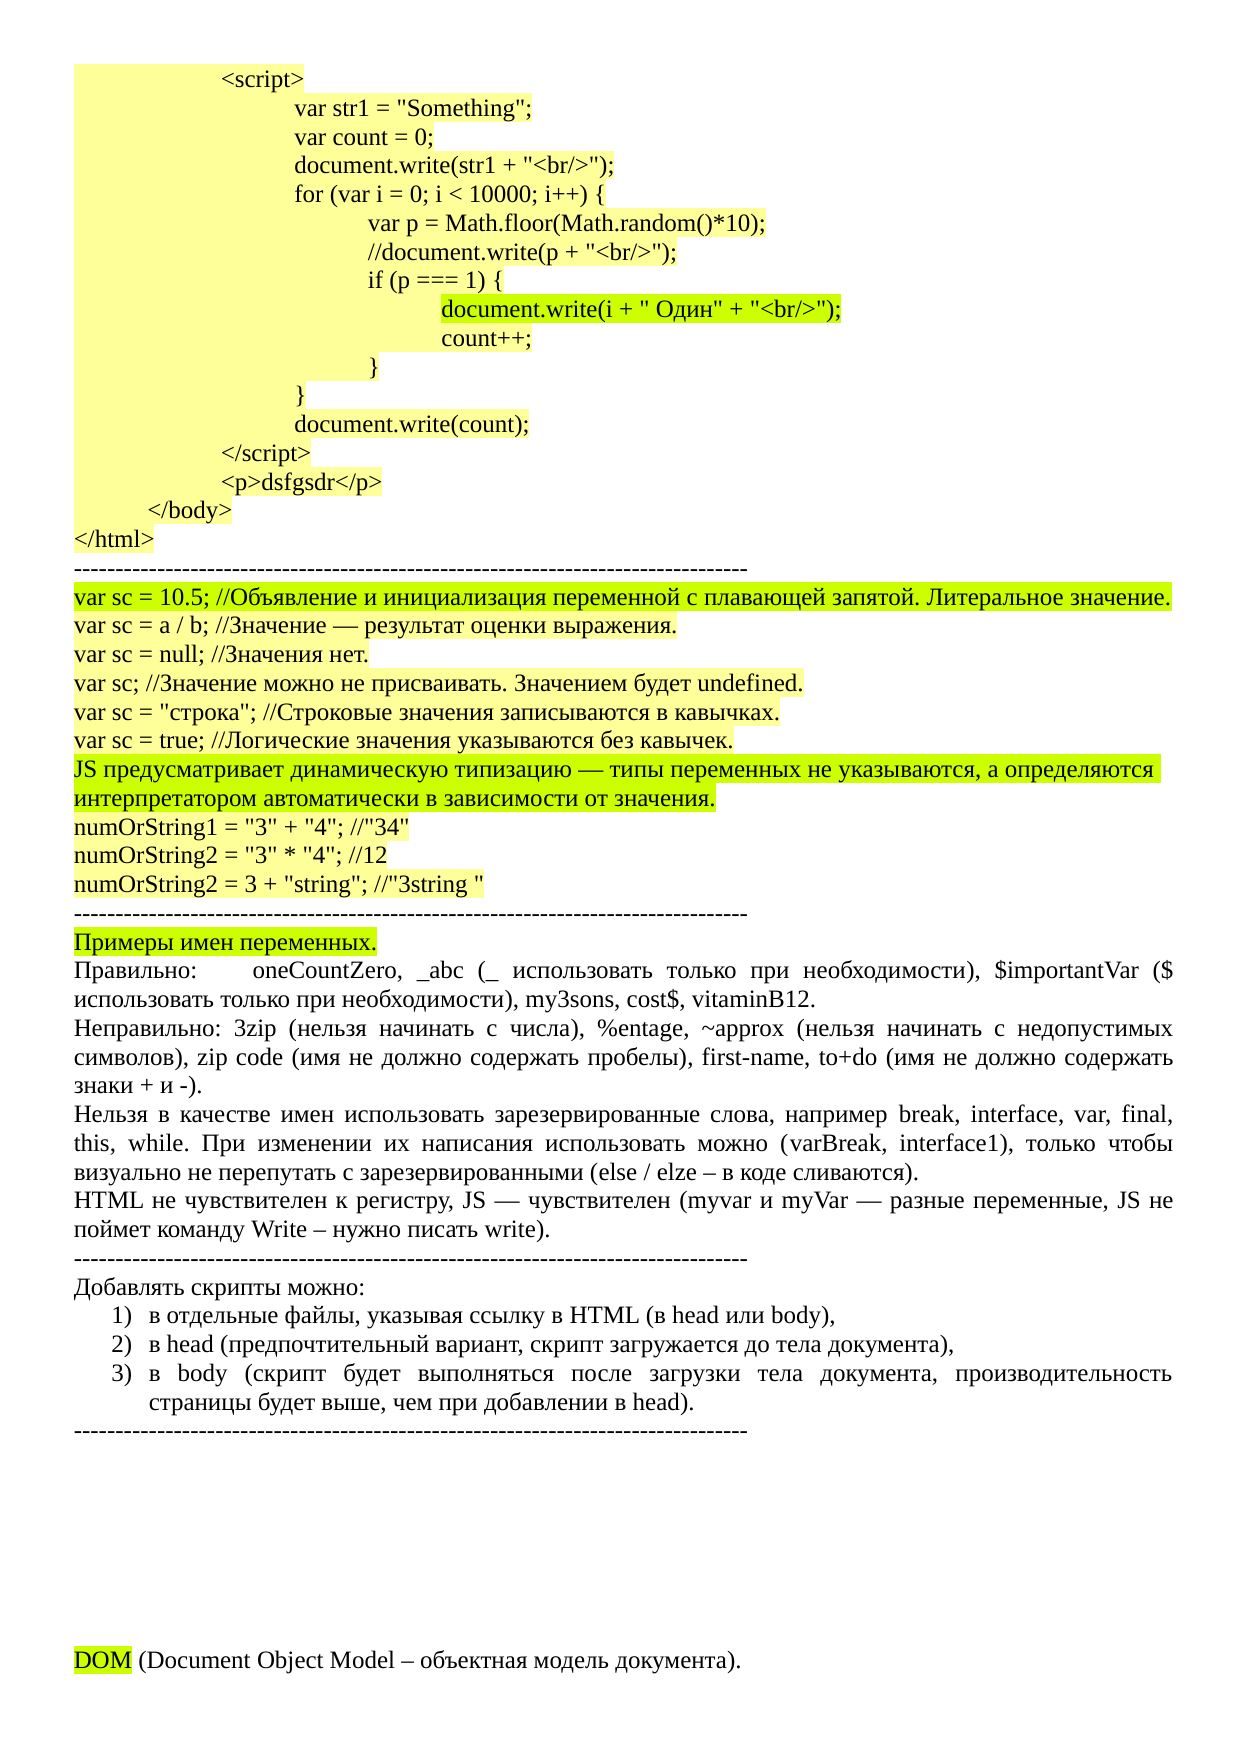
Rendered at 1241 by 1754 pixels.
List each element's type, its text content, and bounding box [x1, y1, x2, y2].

text JS предусматривает динамическую типизацию — типы переменных не указываются, а определяются интерпретатором автоматически в зависимости от значения. [73, 754, 1173, 812]
text var sc = 10.5; //Объявление и инициализация переменной с плавающей запятой. Литеральное значение. [73, 582, 1173, 611]
text count++; [73, 323, 1173, 352]
text <p>dsfgsdr</p> [73, 467, 1173, 496]
list в head (предпочтительный вариант, скрипт загружается до тела документа), [111, 1329, 1173, 1358]
text </body> [73, 496, 1173, 524]
text var sc = "строка"; //Строковые значения записываются в кавычках. [73, 697, 1173, 726]
text --------------------------------------------------------------------------------- [73, 553, 1173, 582]
text </html> [73, 524, 1173, 553]
text var sc = null; //Значения нет. [73, 639, 1173, 668]
text Правильно: oneCountZero, _abc (_ использовать только при необходимости), $importantVar ($ использовать только при необходимости), my3sons, cost$, vitaminB12. [73, 956, 1173, 1013]
text } [73, 352, 1173, 381]
list в body (скрипт будет выполняться после загрузки тела документа, производительность страницы будет выше, чем при добавлении в head). [111, 1358, 1173, 1416]
text --------------------------------------------------------------------------------- [73, 1243, 1173, 1272]
text numOrString2 = "3" * "4"; //12 [73, 841, 1173, 869]
list в отдельные файлы, указывая ссылку в HTML (в head или body), [111, 1301, 1173, 1329]
text Нельзя в качестве имен использовать зарезервированные слова, например break, interface, var, final, this, while. При изменении их написания использовать можно (varBreak, interface1), только чтобы визуально не перепутать с зарезервированными (else / elze – в коде сливаются). [73, 1099, 1173, 1186]
text document.write(str1 + "<br/>"); [73, 151, 1173, 179]
text } [73, 381, 1173, 409]
text DOM (Document Object Model – объектная модель документа). [73, 1646, 1173, 1674]
text Добавлять скрипты можно: [73, 1272, 1173, 1301]
text numOrString2 = 3 + "string"; //"3string " [73, 869, 1173, 898]
text var sc; //Значение можно не присваивать. Значением будет undefined. [73, 668, 1173, 697]
text document.write(i + " Один" + "<br/>"); [73, 294, 1173, 323]
text --------------------------------------------------------------------------------- [73, 898, 1173, 927]
text document.write(count); [73, 409, 1173, 438]
text var str1 = "Something"; [73, 93, 1173, 122]
text HTML не чувствителен к регистру, JS — чувствителен (myvar и myVar — разные переменные, JS не поймет команду Write – нужно писать write). [73, 1186, 1173, 1243]
text var p = Math.floor(Math.random()*10); [73, 208, 1173, 237]
text //document.write(p + "<br/>"); [73, 237, 1173, 266]
text --------------------------------------------------------------------------------- [73, 1416, 1173, 1444]
text var sc = true; //Логические значения указываются без кавычек. [73, 726, 1173, 754]
text var count = 0; [73, 122, 1173, 151]
text Неправильно: 3zip (нельзя начинать с числа), %entage, ~approx (нельзя начинать с недопустимых символов), zip code (имя не должно содержать пробелы), first-name, to+do (имя не должно содержать знаки + и -). [73, 1013, 1173, 1099]
text <script> [73, 64, 1173, 93]
text numOrString1 = "3" + "4"; //"34" [73, 812, 1173, 841]
text Примеры имен переменных. [73, 927, 1173, 956]
text var sc = a / b; //Значение — результат оценки выражения. [73, 611, 1173, 639]
text if (p === 1) { [73, 266, 1173, 294]
text </script> [73, 438, 1173, 467]
text for (var i = 0; i < 10000; i++) { [73, 179, 1173, 208]
